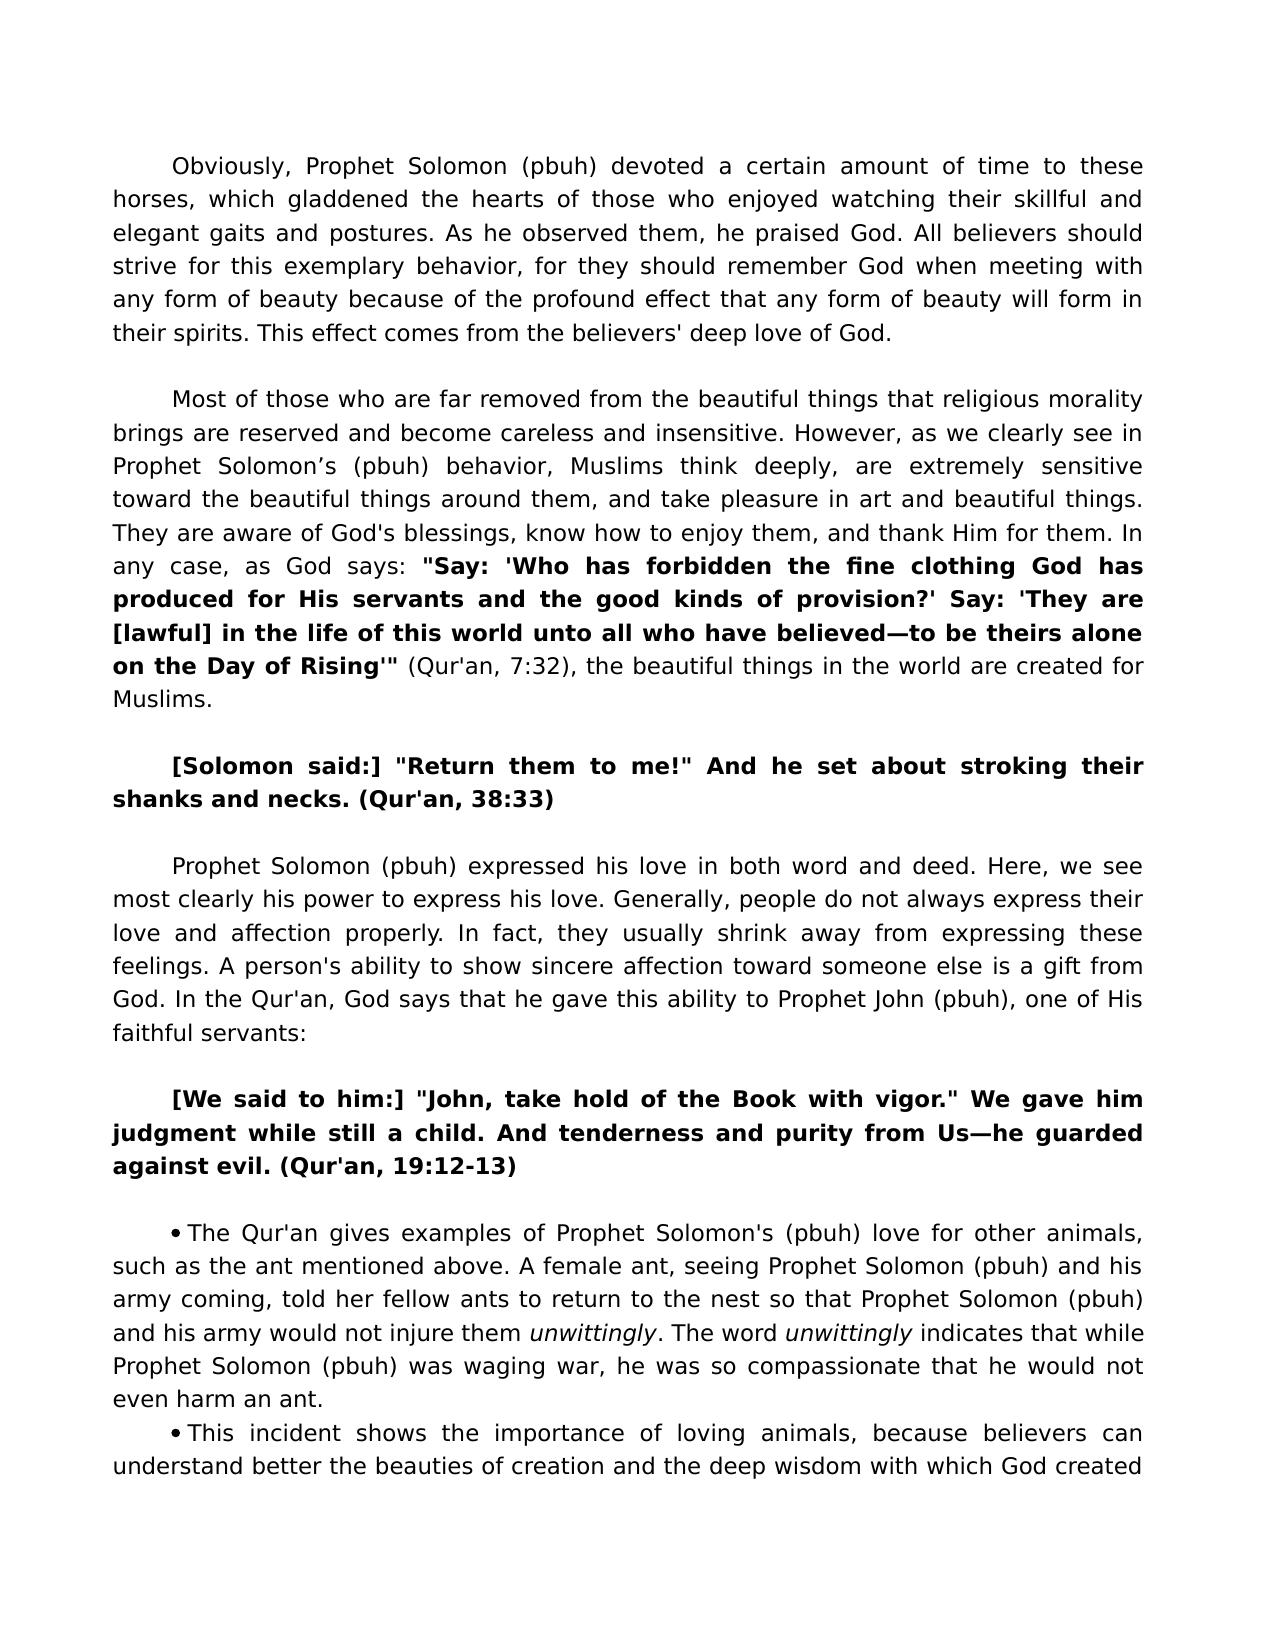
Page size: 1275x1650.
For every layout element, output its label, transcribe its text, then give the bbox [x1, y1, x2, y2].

text Prophet Solomon (pbuh) expressed his love in both word and deed. Here, we see most clearly his power to express his love. Generally, people do not always express their love and affection properly. In fact, they usually shrink away from expressing these feelings. A person's ability to show sincere affection toward someone else is a gift from God. In the Qur'an, God says that he gave this ability to Prophet John (pbuh), one of His faithful servants: [112, 848, 1145, 1048]
text Obviously, Prophet Solomon (pbuh) devoted a certain amount of time to these horses, which gladdened the hearts of those who enjoyed watching their skillful and elegant gaits and postures. As he observed them, he praised God. All believers should strive for this exemplary behavior, for they should remember God when meeting with any form of beauty because of the profound effect that any form of beauty will form in their spirits. This effect comes from the believers' deep love of God. [112, 148, 1145, 348]
text [Solomon said:] "Return them to me!" And he set about stroking their shanks and necks. (Qur'an, 38:33) [112, 748, 1145, 814]
text [We said to him:] "John, take hold of the Book with vigor." We gave him judgment while still a child. And tenderness and purity from Us—he guarded against evil. (Qur'an, 19:12-13) [112, 1081, 1145, 1181]
list This incident shows the importance of loving animals, because believers can understand better the beauties of creation and the deep wisdom with which God created [112, 1414, 1145, 1481]
list The Qur'an gives examples of Prophet Solomon's (pbuh) love for other animals, such as the ant mentioned above. A female ant, seeing Prophet Solomon (pbuh) and his army coming, told her fellow ants to return to the nest so that Prophet Solomon (pbuh) and his army would not injure them unwittingly. The word unwittingly indicates that while Prophet Solomon (pbuh) was waging war, he was so compassionate that he would not even harm an ant. [112, 1214, 1145, 1414]
text Most of those who are far removed from the beautiful things that religious morality brings are reserved and become careless and insensitive. However, as we clearly see in Prophet Solomon’s (pbuh) behavior, Muslims think deeply, are extremely sensitive toward the beautiful things around them, and take pleasure in art and beautiful things. They are aware of God's blessings, know how to enjoy them, and thank Him for them. In any case, as God says: "Say: 'Who has forbidden the fine clothing God has produced for His servants and the good kinds of provision?' Say: 'They are [lawful] in the life of this world unto all who have believed—to be theirs alone on the Day of Rising'" (Qur'an, 7:32), the beautiful things in the world are created for Muslims. [112, 381, 1145, 714]
